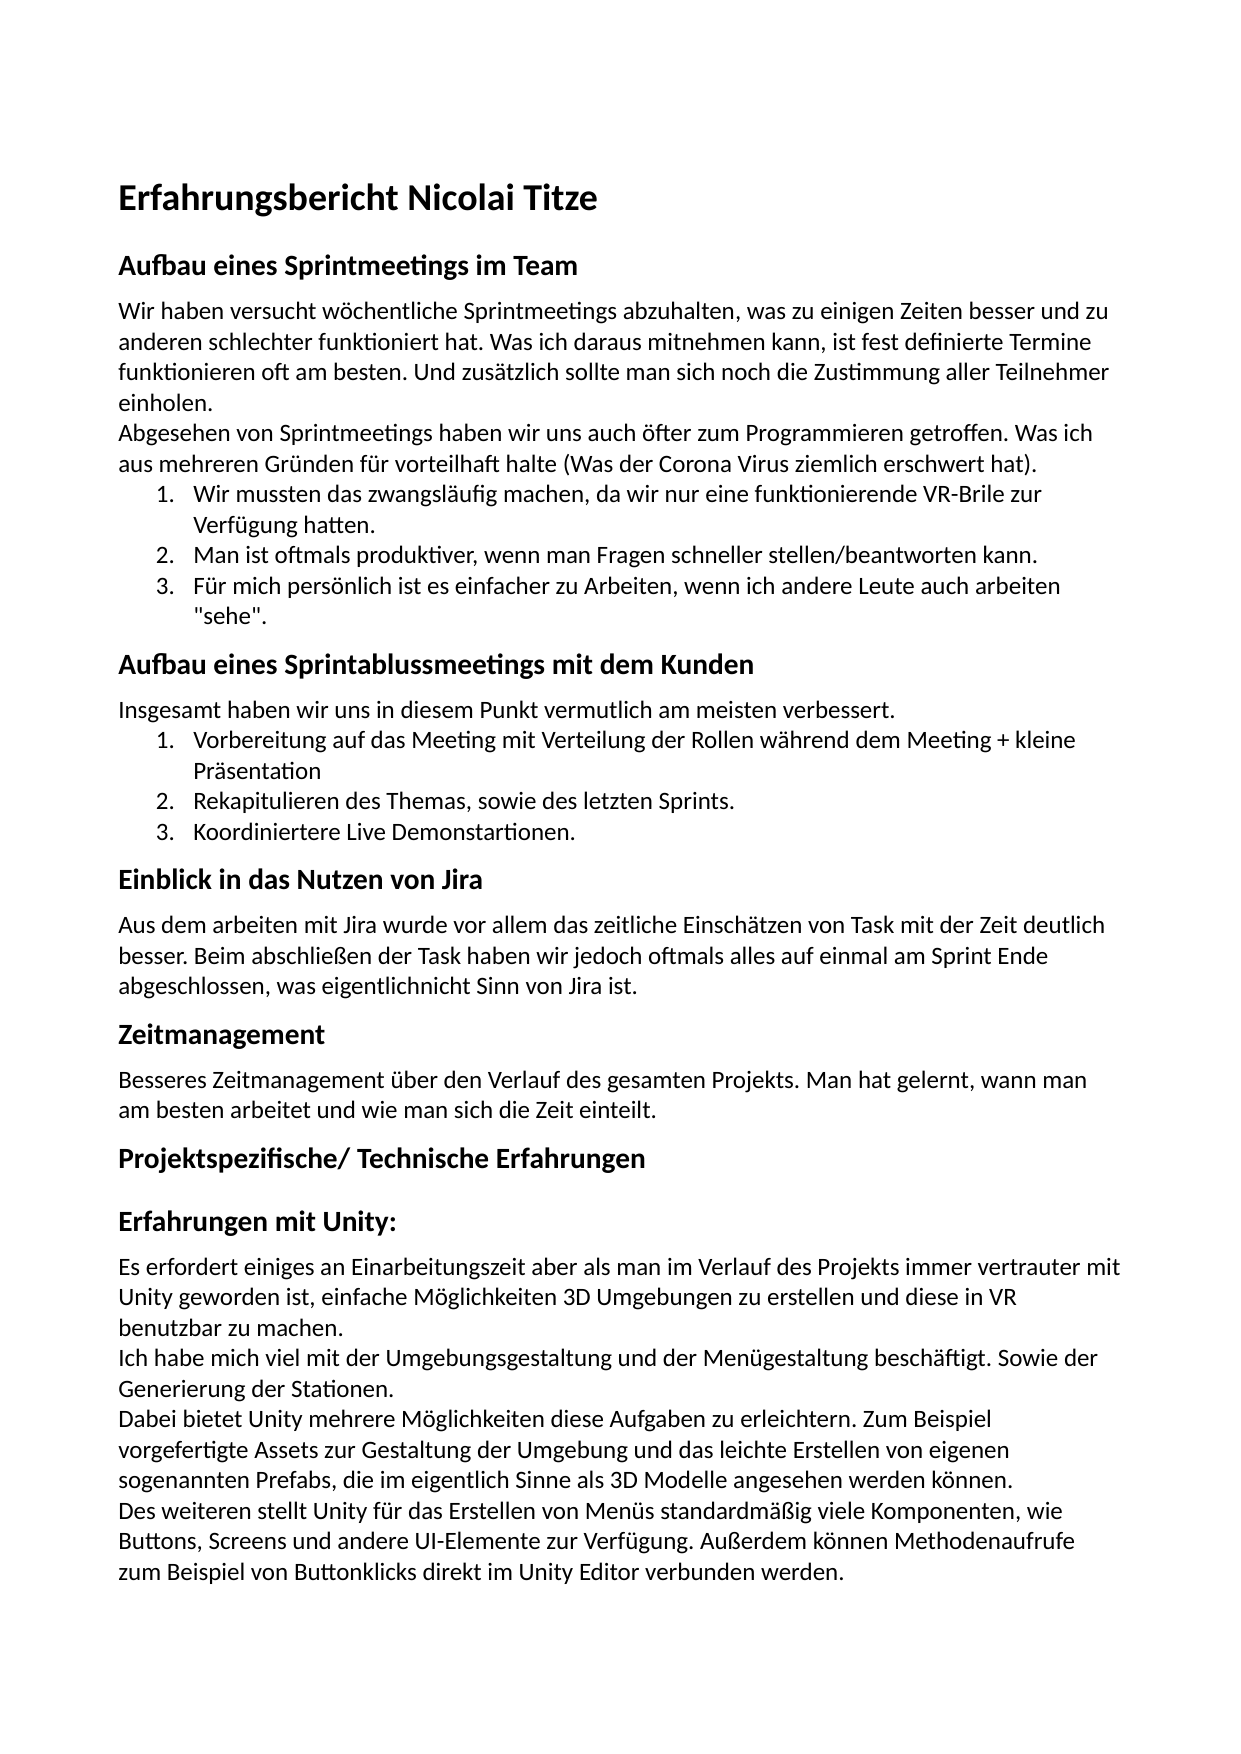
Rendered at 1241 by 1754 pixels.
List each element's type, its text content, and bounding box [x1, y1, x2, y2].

subtitle Zeitmanagement [118, 1016, 1122, 1051]
text Aus dem arbeiten mit Jira wurde vor allem das zeitliche Einschätzen von Task mit der Zeit deutlich besser. Beim abschließen der Task haben wir jedoch oftmals alles auf einmal am Sprint Ende abgeschlossen, was eigentlichnicht Sinn von Jira ist. [118, 909, 1122, 1001]
subtitle Aufbau eines Sprintablussmeetings mit dem Kunden [118, 646, 1122, 681]
text Ich habe mich viel mit der Umgebungsgestaltung und der Menügestaltung beschäftigt. Sowie der Generierung der Stationen. [118, 1342, 1122, 1403]
subtitle Aufbau eines Sprintmeetings im Team [118, 247, 1122, 283]
list Man ist oftmals produktiver, wenn man Fragen schneller stellen/beantworten kann. [156, 539, 1122, 570]
subtitle Einblick in das Nutzen von Jira [118, 861, 1122, 897]
subtitle Erfahrungen mit Unity: [118, 1202, 1122, 1238]
subtitle Erfahrungsbericht Nicolai Titze [118, 174, 1122, 220]
text Insgesamt haben wir uns in diesem Punkt vermutlich am meisten verbessert. [118, 694, 1122, 724]
text Es erfordert einiges an Einarbeitungszeit aber als man im Verlauf des Projekts immer vertrauter mit Unity geworden ist, einfache Möglichkeiten 3D Umgebungen zu erstellen und diese in VR benutzbar zu machen. [118, 1251, 1122, 1342]
list Wir mussten das zwangsläufig machen, da wir nur eine funktionierende VR-Brile zur Verfügung hatten. [156, 478, 1122, 539]
text Besseres Zeitmanagement über den Verlauf des gesamten Projekts. Man hat gelernt, wann man am besten arbeitet und wie man sich die Zeit einteilt. [118, 1064, 1122, 1125]
text Dabei bietet Unity mehrere Möglichkeiten diese Aufgaben zu erleichtern. Zum Beispiel vorgefertigte Assets zur Gestaltung der Umgebung und das leichte Erstellen von eigenen sogenannten Prefabs, die im eigentlich Sinne als 3D Modelle angesehen werden können. [118, 1403, 1122, 1495]
text Des weiteren stellt Unity für das Erstellen von Menüs standardmäßig viele Komponenten, wie Buttons, Screens und andere UI-Elemente zur Verfügung. Außerdem können Methodenaufrufe zum Beispiel von Buttonklicks direkt im Unity Editor verbunden werden. [118, 1495, 1122, 1587]
text Wir haben versucht wöchentliche Sprintmeetings abzuhalten, was zu einigen Zeiten besser und zu anderen schlechter funktioniert hat. Was ich daraus mitnehmen kann, ist fest definierte Termine funktionieren oft am besten. Und zusätzlich sollte man sich noch die Zustimmung aller Teilnehmer einholen. [118, 295, 1122, 417]
list Für mich persönlich ist es einfacher zu Arbeiten, wenn ich andere Leute auch arbeiten "sehe". [156, 570, 1122, 631]
subtitle Projektspezifische/ Technische Erfahrungen [118, 1139, 1122, 1175]
text Abgesehen von Sprintmeetings haben wir uns auch öfter zum Programmieren getroffen. Was ich aus mehreren Gründen für vorteilhaft halte (Was der Corona Virus ziemlich erschwert hat). [118, 417, 1122, 478]
list Vorbereitung auf das Meeting mit Verteilung der Rollen während dem Meeting + kleine Präsentation [156, 724, 1122, 786]
list Koordiniertere Live Demonstartionen. [156, 816, 1122, 847]
list Rekapitulieren des Themas, sowie des letzten Sprints. [156, 786, 1122, 816]
